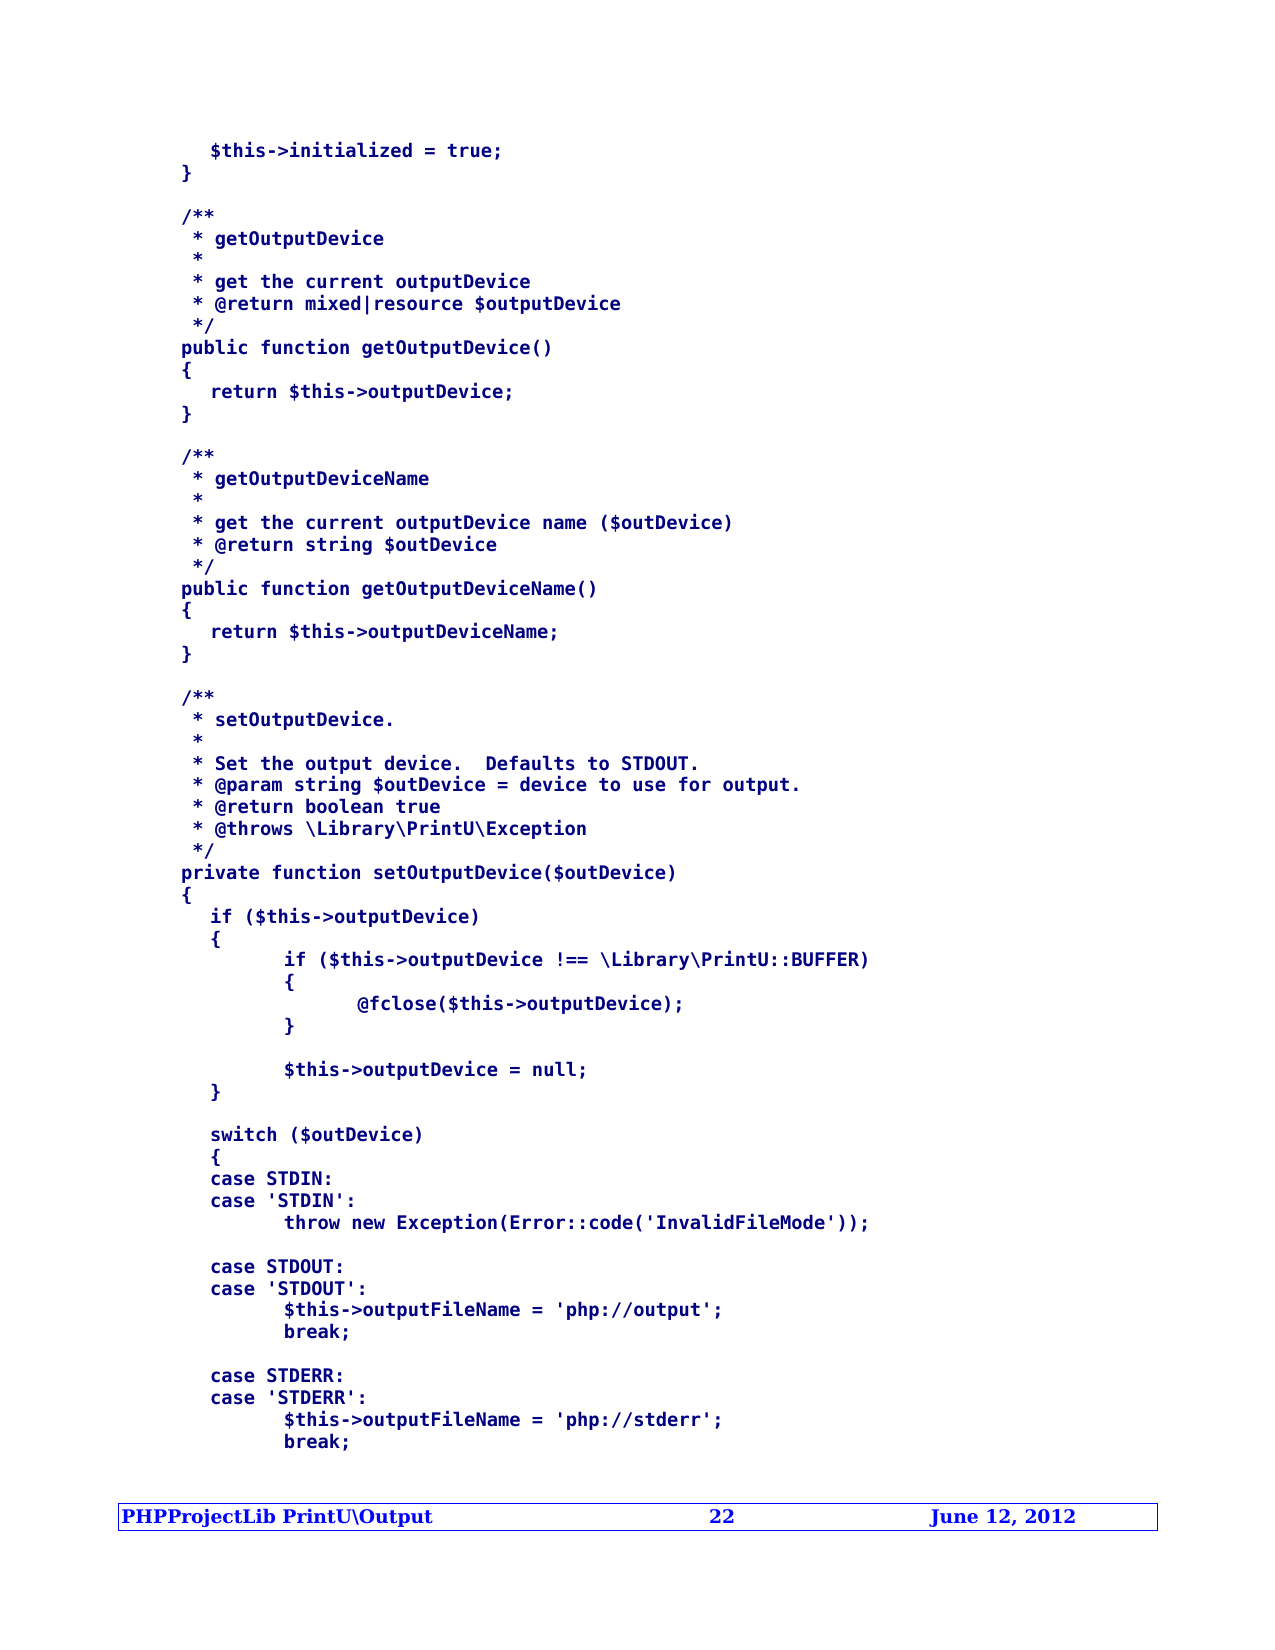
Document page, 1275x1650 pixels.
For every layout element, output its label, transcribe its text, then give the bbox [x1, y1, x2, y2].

list public function getOutputDevice() [136, 337, 1157, 359]
list { [136, 971, 1157, 993]
list * getOutputDevice [136, 227, 1157, 249]
list { [136, 884, 1157, 906]
list { [136, 359, 1157, 381]
list * @throws \Library\PrintU\Exception [136, 818, 1157, 840]
list $this->outputFileName = 'php://stderr'; [136, 1409, 1157, 1431]
list * @return string $outDevice [136, 534, 1157, 556]
list $this->initialized = true; [136, 140, 1157, 162]
list * @return boolean true [136, 796, 1157, 818]
list @fclose($this->outputDevice); [136, 993, 1157, 1015]
list } [136, 162, 1157, 184]
list break; [136, 1321, 1157, 1343]
list case STDOUT: [136, 1256, 1157, 1277]
list * [136, 490, 1157, 512]
list { [136, 927, 1157, 949]
list * get the current outputDevice name ($outDevice) [136, 512, 1157, 534]
list } [136, 1015, 1157, 1037]
list * setOutputDevice. [136, 709, 1157, 731]
list } [136, 1081, 1157, 1102]
list $this->outputDevice = null; [136, 1059, 1157, 1081]
list case STDIN: [136, 1168, 1157, 1190]
list { [136, 599, 1157, 621]
list public function getOutputDeviceName() [136, 577, 1157, 599]
list * @param string $outDevice = device to use for output. [136, 774, 1157, 796]
list * [136, 731, 1157, 752]
list case STDERR: [136, 1365, 1157, 1387]
list /** [136, 446, 1157, 468]
list * getOutputDeviceName [136, 468, 1157, 490]
list if ($this->outputDevice !== \Library\PrintU::BUFFER) [136, 949, 1157, 971]
list * Set the output device. Defaults to STDOUT. [136, 752, 1157, 774]
list switch ($outDevice) [136, 1124, 1157, 1146]
list } [136, 402, 1157, 424]
list */ [136, 315, 1157, 337]
list */ [136, 556, 1157, 577]
list case 'STDERR': [136, 1387, 1157, 1409]
list break; [136, 1431, 1157, 1452]
list case 'STDOUT': [136, 1277, 1157, 1299]
list private function setOutputDevice($outDevice) [136, 862, 1157, 884]
list * [136, 249, 1157, 271]
list { [136, 1146, 1157, 1168]
list return $this->outputDeviceName; [136, 621, 1157, 643]
list /** [136, 687, 1157, 709]
list $this->outputFileName = 'php://output'; [136, 1299, 1157, 1321]
list * get the current outputDevice [136, 271, 1157, 293]
list case 'STDIN': [136, 1190, 1157, 1212]
list throw new Exception(Error::code('InvalidFileMode')); [136, 1212, 1157, 1234]
list * @return mixed|resource $outputDevice [136, 293, 1157, 315]
list } [136, 643, 1157, 665]
list */ [136, 840, 1157, 862]
list return $this->outputDevice; [136, 381, 1157, 402]
list if ($this->outputDevice) [136, 906, 1157, 927]
list /** [136, 206, 1157, 227]
